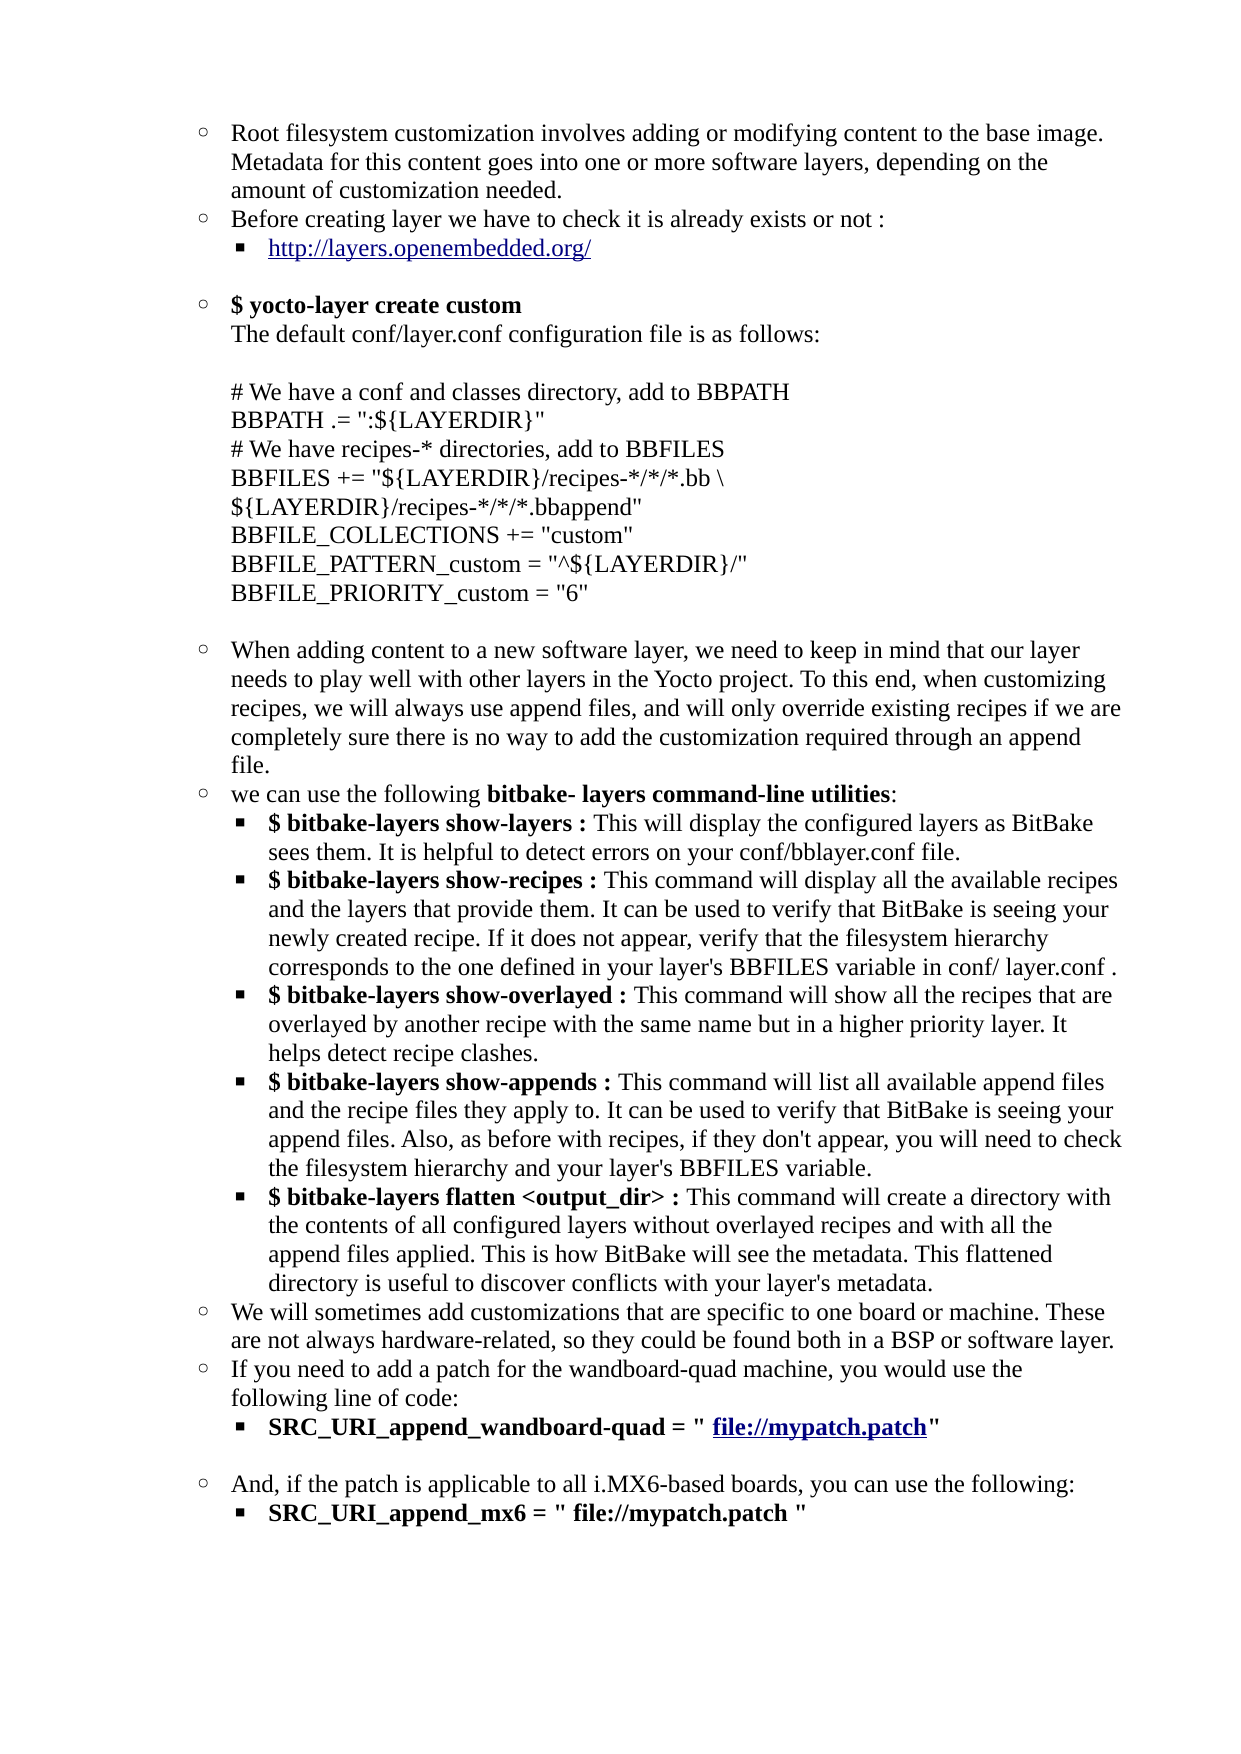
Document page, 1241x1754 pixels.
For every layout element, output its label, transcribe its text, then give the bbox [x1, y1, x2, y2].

list Before creating layer we have to check it is already exists or not : [193, 204, 1122, 233]
list $ bitbake-layers show-recipes : This command will display all the available recipes and the layers that provide them. It can be used to verify that BitBake is seeing your newly created recipe. If it does not appear, verify that the filesystem hierarchy corresponds to the one defined in your layer's BBFILES variable in conf/ layer.conf . [231, 866, 1122, 981]
list The default conf/layer.conf configuration file is as follows: [193, 319, 1122, 348]
list When adding content to a new software layer, we need to keep in mind that our layer needs to play well with other layers in the Yocto project. To this end, when customizing recipes, we will always use append files, and will only override existing recipes if we are completely sure there is no way to add the customization required through an append file. [193, 636, 1122, 779]
list $ yocto-layer create custom [193, 291, 1122, 319]
list BBFILE_COLLECTIONS += "custom" [193, 521, 1122, 549]
list We will sometimes add customizations that are specific to one board or machine. These are not always hardware-related, so they could be found both in a BSP or software layer. [193, 1297, 1122, 1354]
list # We have recipes-* directories, add to BBFILES [193, 434, 1122, 463]
list BBPATH .= ":${LAYERDIR}" [193, 406, 1122, 434]
list BBFILE_PRIORITY_custom = "6" [193, 578, 1122, 607]
list BBFILES += "${LAYERDIR}/recipes-*/*/*.bb \ [193, 463, 1122, 492]
list we can use the following bitbake- layers command-line utilities: [193, 779, 1122, 808]
list $ bitbake-layers show-overlayed : This command will show all the recipes that are overlayed by another recipe with the same name but in a higher priority layer. It helps detect recipe clashes. [231, 981, 1122, 1067]
list ${LAYERDIR}/recipes-*/*/*.bbappend" [193, 492, 1122, 521]
list If you need to add a patch for the wandboard-quad machine, you would use the following line of code: [193, 1354, 1122, 1412]
list And, if the patch is applicable to all i.MX6-based boards, you can use the following: [193, 1469, 1122, 1498]
list BBFILE_PATTERN_custom = "^${LAYERDIR}/" [193, 549, 1122, 578]
list Root filesystem customization involves adding or modifying content to the base image. Metadata for this content goes into one or more software layers, depending on the amount of customization needed. [193, 118, 1122, 204]
list SRC_URI_append_mx6 = " file://mypatch.patch " [231, 1498, 1122, 1527]
list $ bitbake-layers show-layers : This will display the configured layers as BitBake sees them. It is helpful to detect errors on your conf/bblayer.conf file. [231, 808, 1122, 866]
list $ bitbake-layers flatten <output_dir> : This command will create a directory with the contents of all configured layers without overlayed recipes and with all the append files applied. This is how BitBake will see the metadata. This flattened directory is useful to discover conflicts with your layer's metadata. [231, 1182, 1122, 1297]
list $ bitbake-layers show-appends : This command will list all available append files and the recipe files they apply to. It can be used to verify that BitBake is seeing your append files. Also, as before with recipes, if they don't appear, you will need to check the filesystem hierarchy and your layer's BBFILES variable. [231, 1067, 1122, 1182]
list http://layers.openembedded.org/ [231, 233, 1122, 262]
list SRC_URI_append_wandboard-quad = " file://mypatch.patch" [231, 1412, 1122, 1441]
list # We have a conf and classes directory, add to BBPATH [193, 377, 1122, 406]
